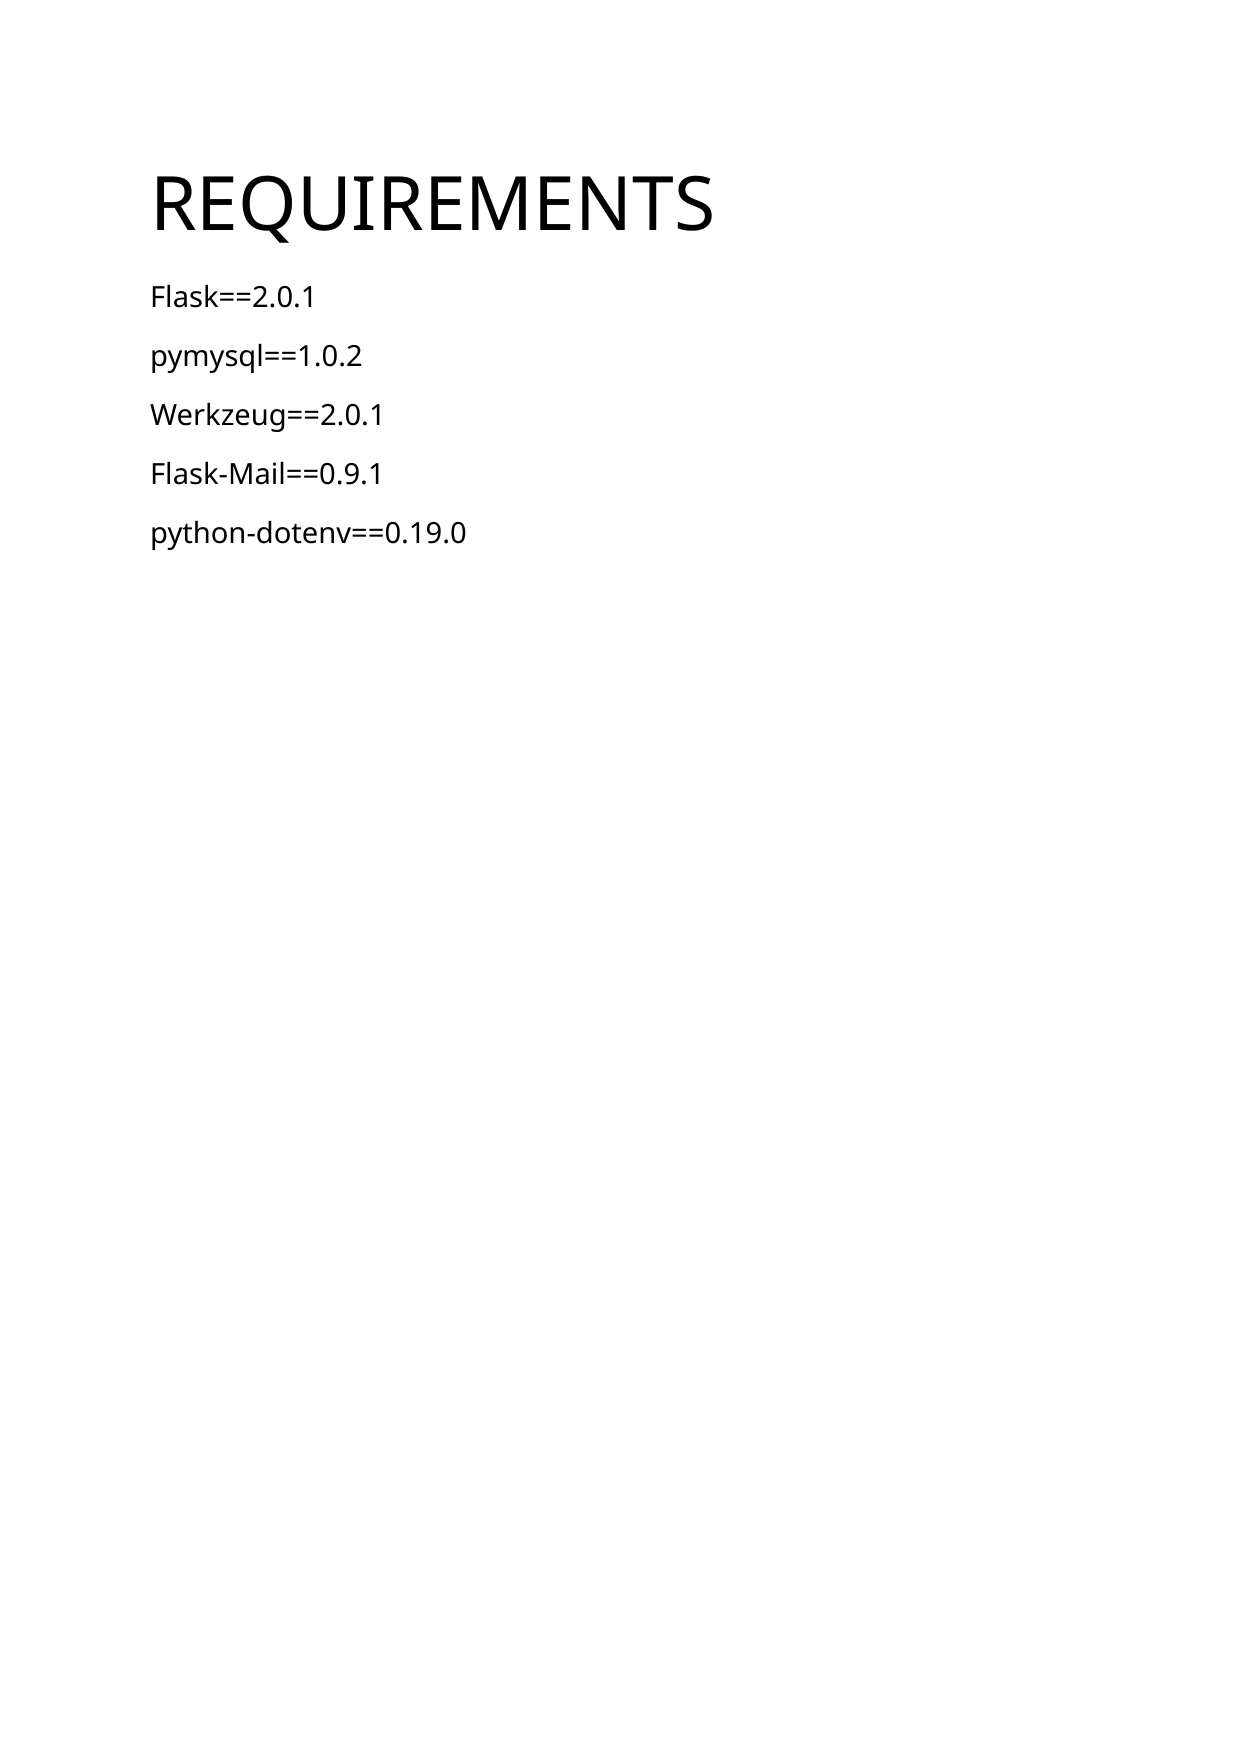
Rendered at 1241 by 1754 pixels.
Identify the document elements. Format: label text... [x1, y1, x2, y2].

text Flask-Mail==0.9.1 [150, 453, 1090, 493]
text Werkzeug==2.0.1 [150, 394, 1090, 434]
text python-dotenv==0.19.0 [150, 512, 1090, 552]
text pymysql==1.0.2 [150, 335, 1090, 375]
text Flask==2.0.1 [150, 276, 1090, 316]
text REQUIREMENTS [150, 150, 1090, 252]
